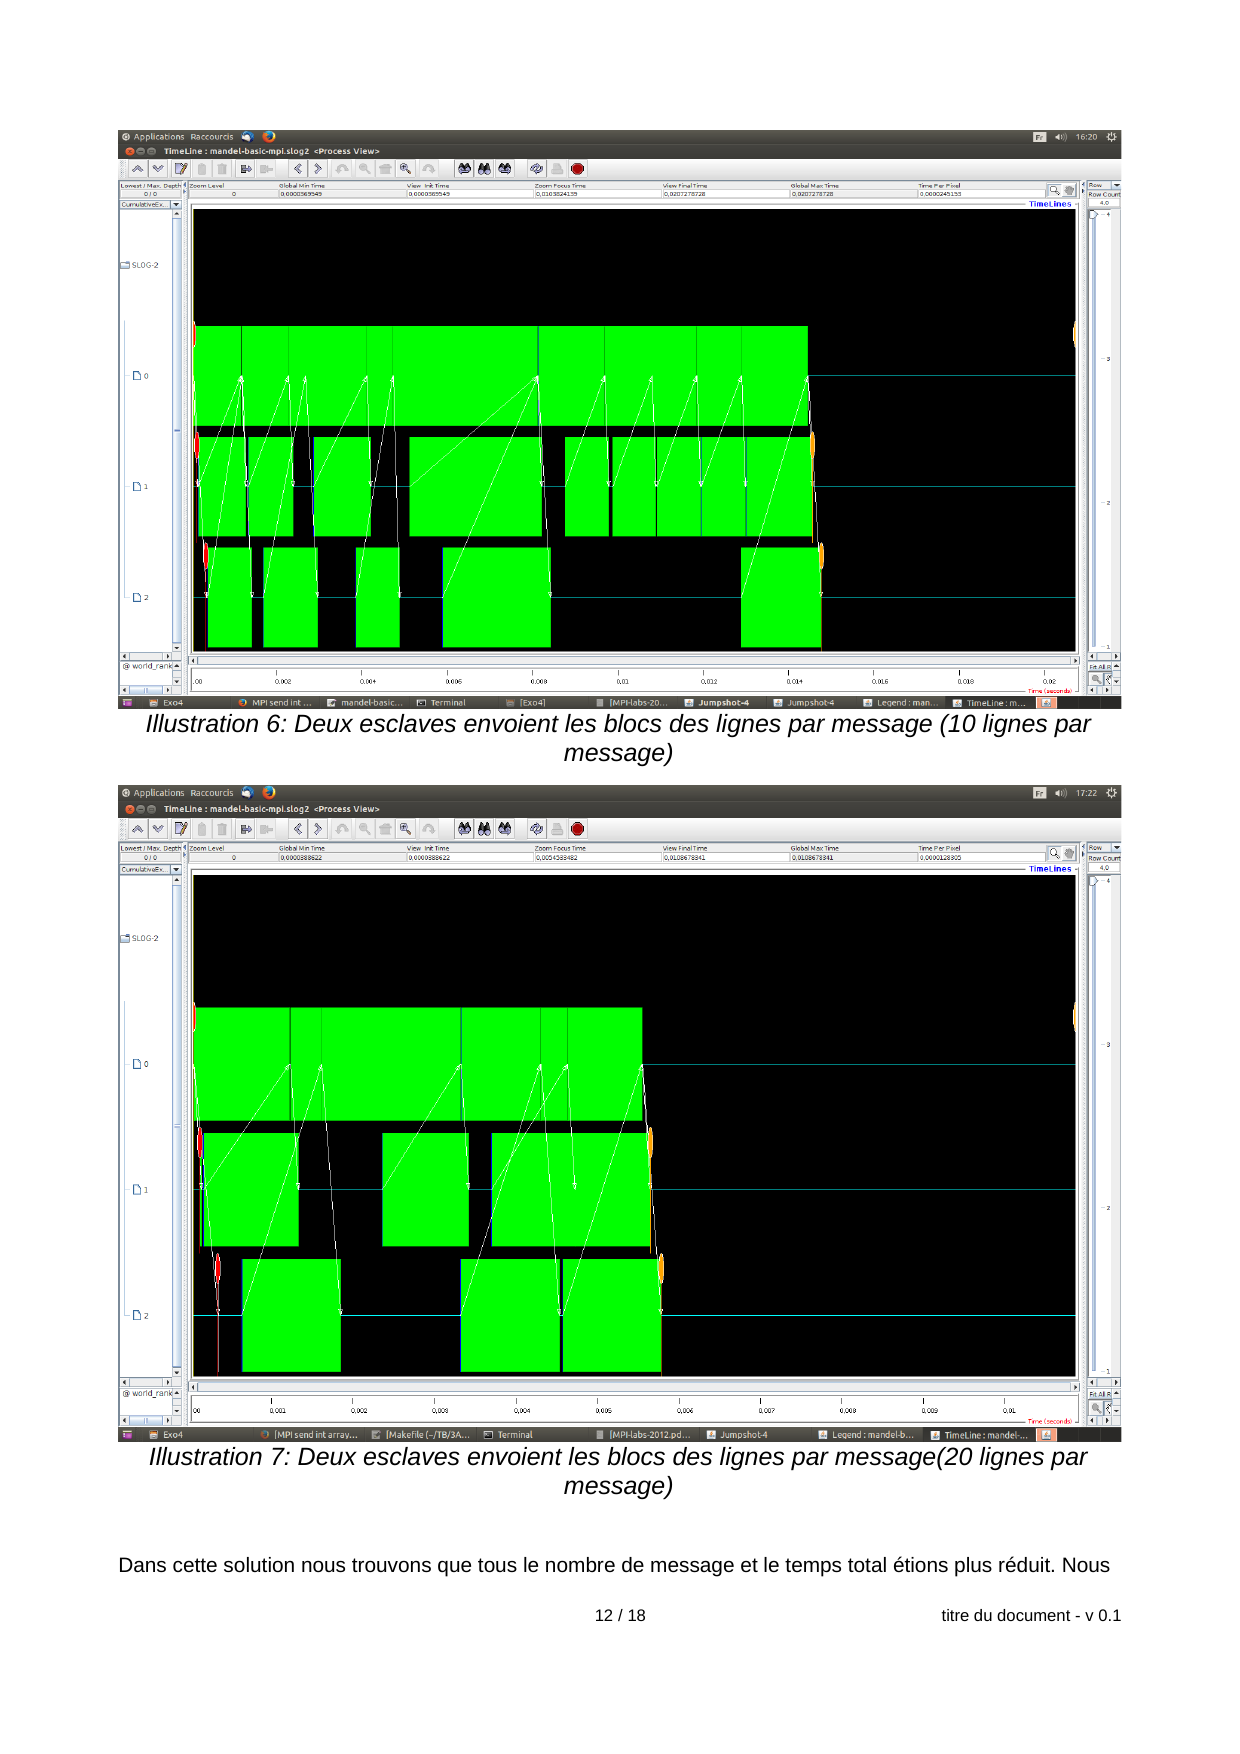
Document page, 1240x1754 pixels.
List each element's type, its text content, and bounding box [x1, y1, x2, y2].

picture [118, 785, 1122, 1442]
text Illustration 6: Deux esclaves envoient les blocs des lignes par message (10 lignes par message) [118, 709, 1121, 766]
text Illustration 7: Deux esclaves envoient les blocs des lignes par message(20 lignes par message) [118, 1442, 1121, 1499]
text Dans cette solution nous trouvons que tous le nombre de message et le temps total étions plus réduit. Nous [118, 1553, 1121, 1577]
picture [118, 130, 1122, 709]
